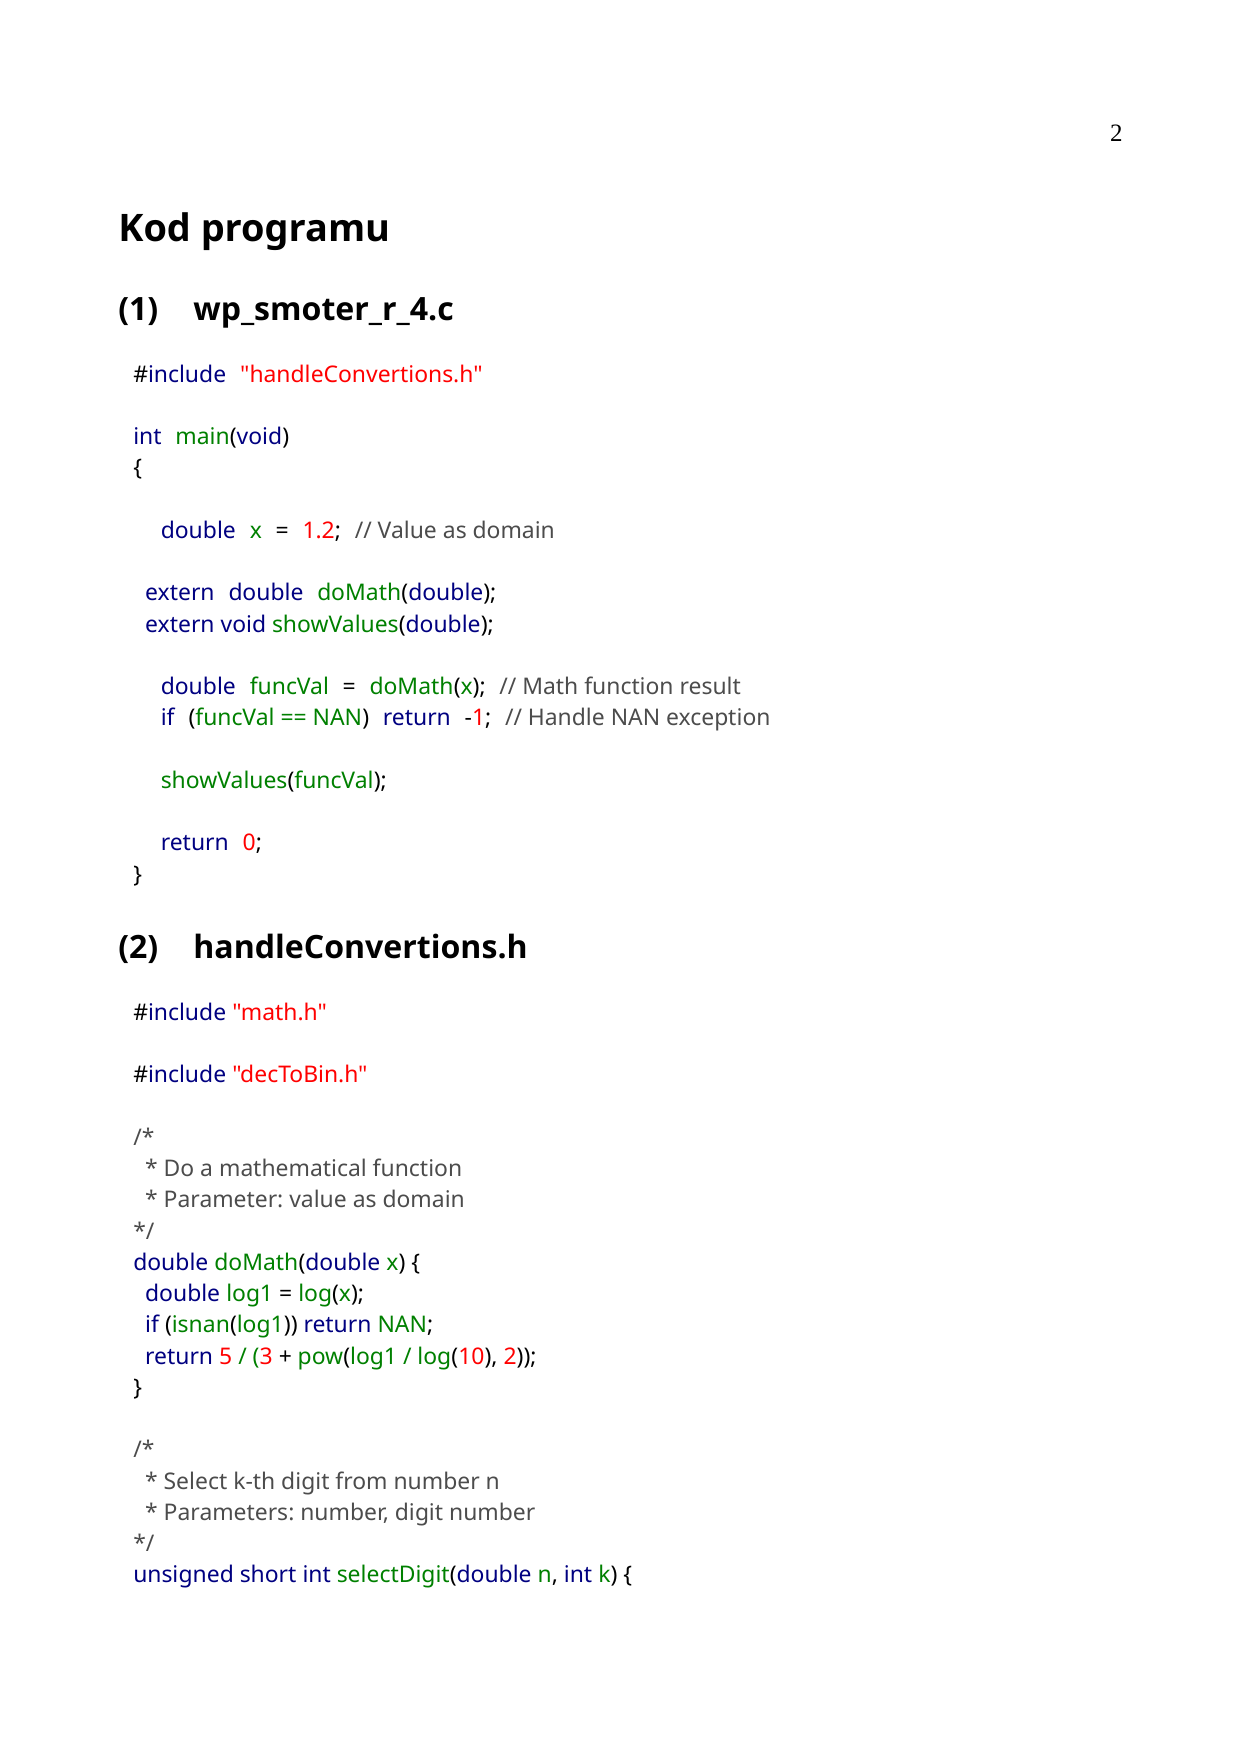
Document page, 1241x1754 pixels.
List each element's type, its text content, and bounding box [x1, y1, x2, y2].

text if (funcVal == NAN) return -1; // Handle NAN exception [118, 701, 1122, 733]
text * Parameter: value as domain [118, 1183, 1122, 1215]
text #include "handleConvertions.h" [118, 343, 1122, 389]
text double funcVal = doMath(x); // Math function result [118, 670, 1122, 701]
text double x = 1.2; // Value as domain [118, 514, 1122, 545]
text double log1 = log(x); [118, 1277, 1122, 1308]
text */ [118, 1215, 1122, 1246]
text if (isnan(log1)) return NAN; [118, 1308, 1122, 1340]
subtitle Kod programu [118, 201, 1122, 253]
text /* [118, 1121, 1122, 1152]
text return 0; [118, 826, 1122, 858]
text */ [118, 1527, 1122, 1558]
text int main(void) [118, 420, 1122, 451]
subtitle wp_smoter_r_4.c [118, 286, 1122, 330]
text * Do a mathematical function [118, 1152, 1122, 1183]
text showValues(funcVal); [118, 764, 1122, 795]
text } [118, 1371, 1122, 1402]
text } [118, 858, 1122, 904]
text #include "math.h" [118, 981, 1122, 1027]
text * Parameters: number, digit number [118, 1496, 1122, 1527]
text { [118, 451, 1122, 483]
subtitle handleConvertions.h [118, 925, 1122, 968]
text extern double doMath(double); [118, 576, 1122, 608]
text /* [118, 1433, 1122, 1465]
text double doMath(double x) { [118, 1246, 1122, 1277]
text * Select k-th digit from number n [118, 1465, 1122, 1496]
text extern void showValues(double); [118, 608, 1122, 639]
text #include "decToBin.h" [118, 1058, 1122, 1090]
text return 5 / (3 + pow(log1 / log(10), 2)); [118, 1340, 1122, 1371]
text unsigned short int selectDigit(double n, int k) { [118, 1558, 1122, 1605]
